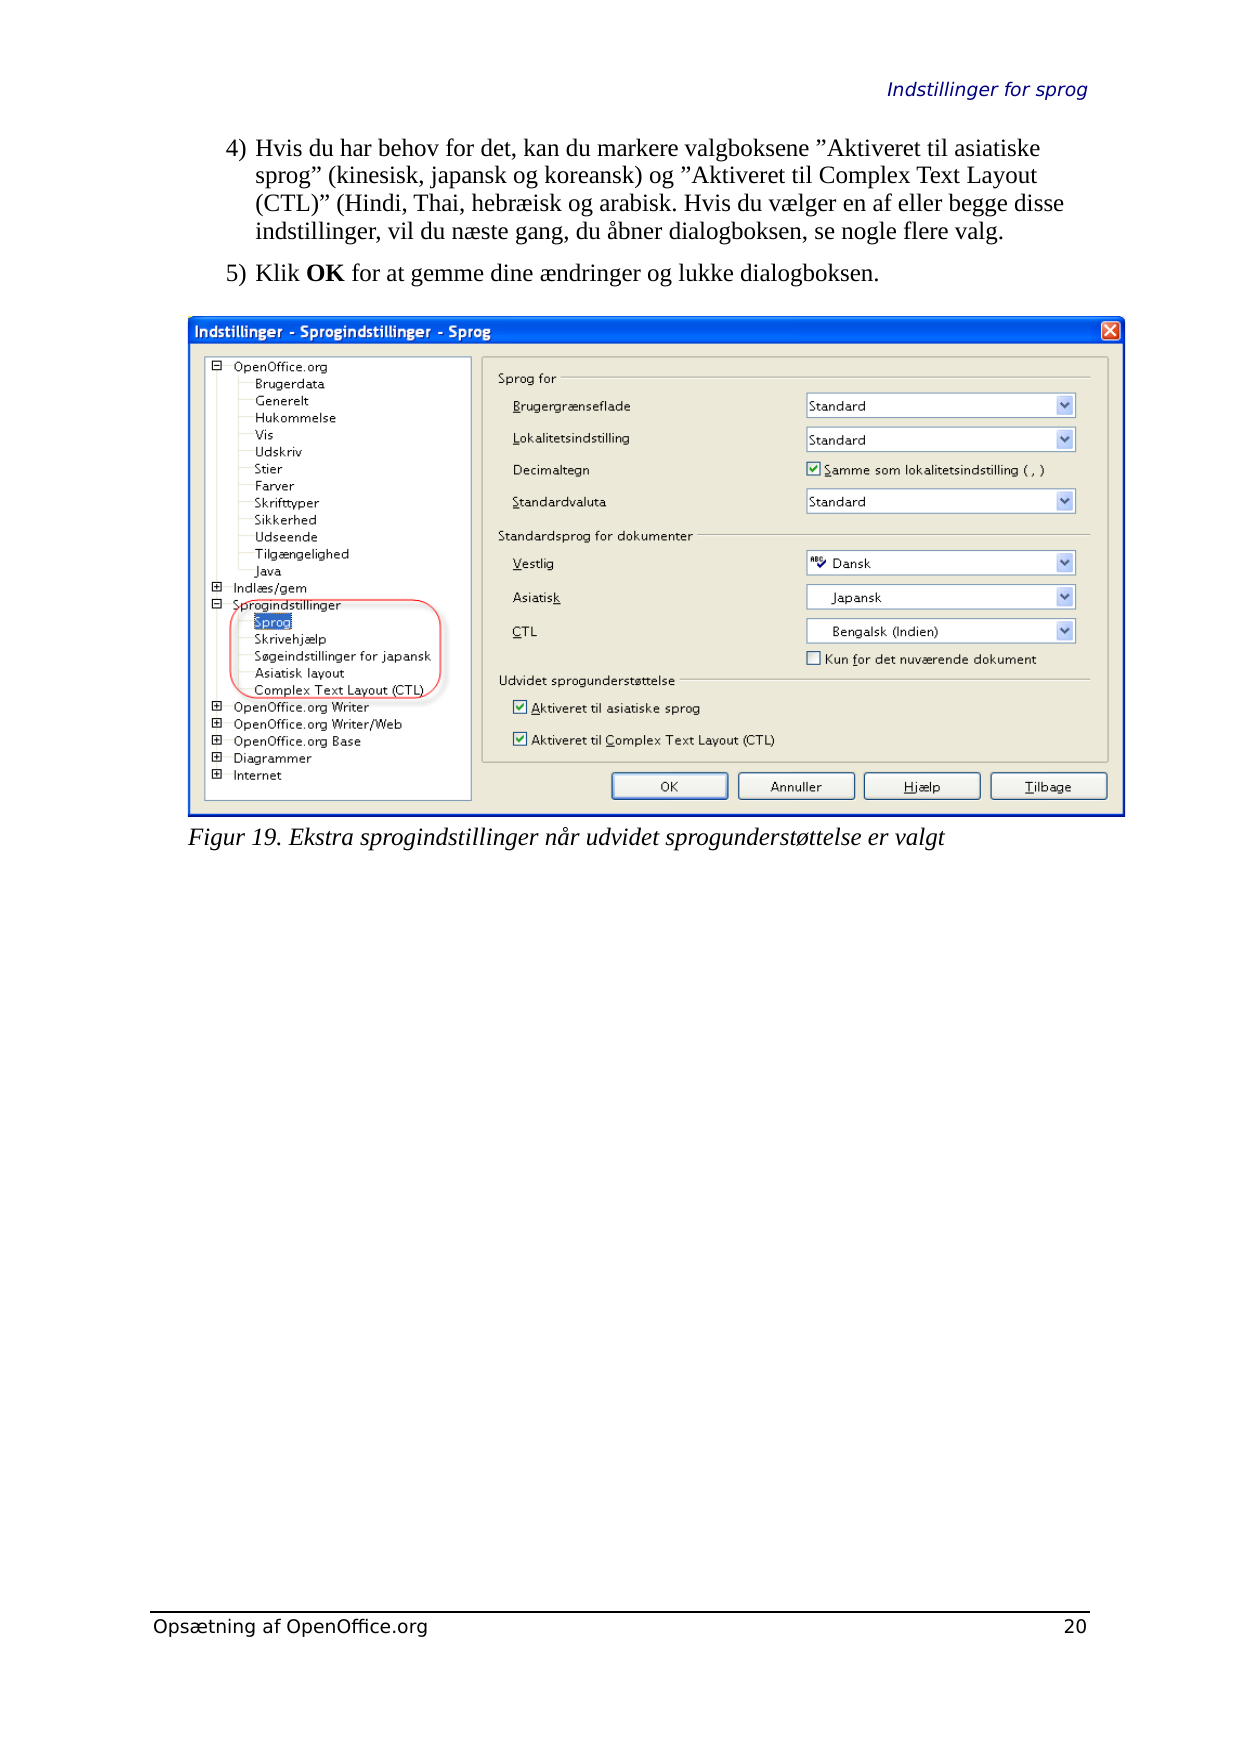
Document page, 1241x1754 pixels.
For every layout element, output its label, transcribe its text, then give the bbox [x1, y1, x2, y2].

list Hvis du har behov for det, kan du markere valgboksene ”Aktiveret til asiatiske sprog” (kinesisk, japansk og koreansk) og ”Aktiveret til Complex Text Layout (CTL)” (Hindi, Thai, hebræisk og arabisk. Hvis du vælger en af eller begge disse indstillinger, vil du næste gang, du åbner dialogboksen, se nogle flere valg. [226, 134, 1090, 245]
list Klik OK for at gemme dine ændringer og lukke dialogboksen. [226, 259, 1090, 287]
picture [187, 316, 1125, 817]
text Figur 19. Ekstra sprogindstillinger når udvidet sprogunderstøttelse er valgt [188, 823, 1125, 851]
